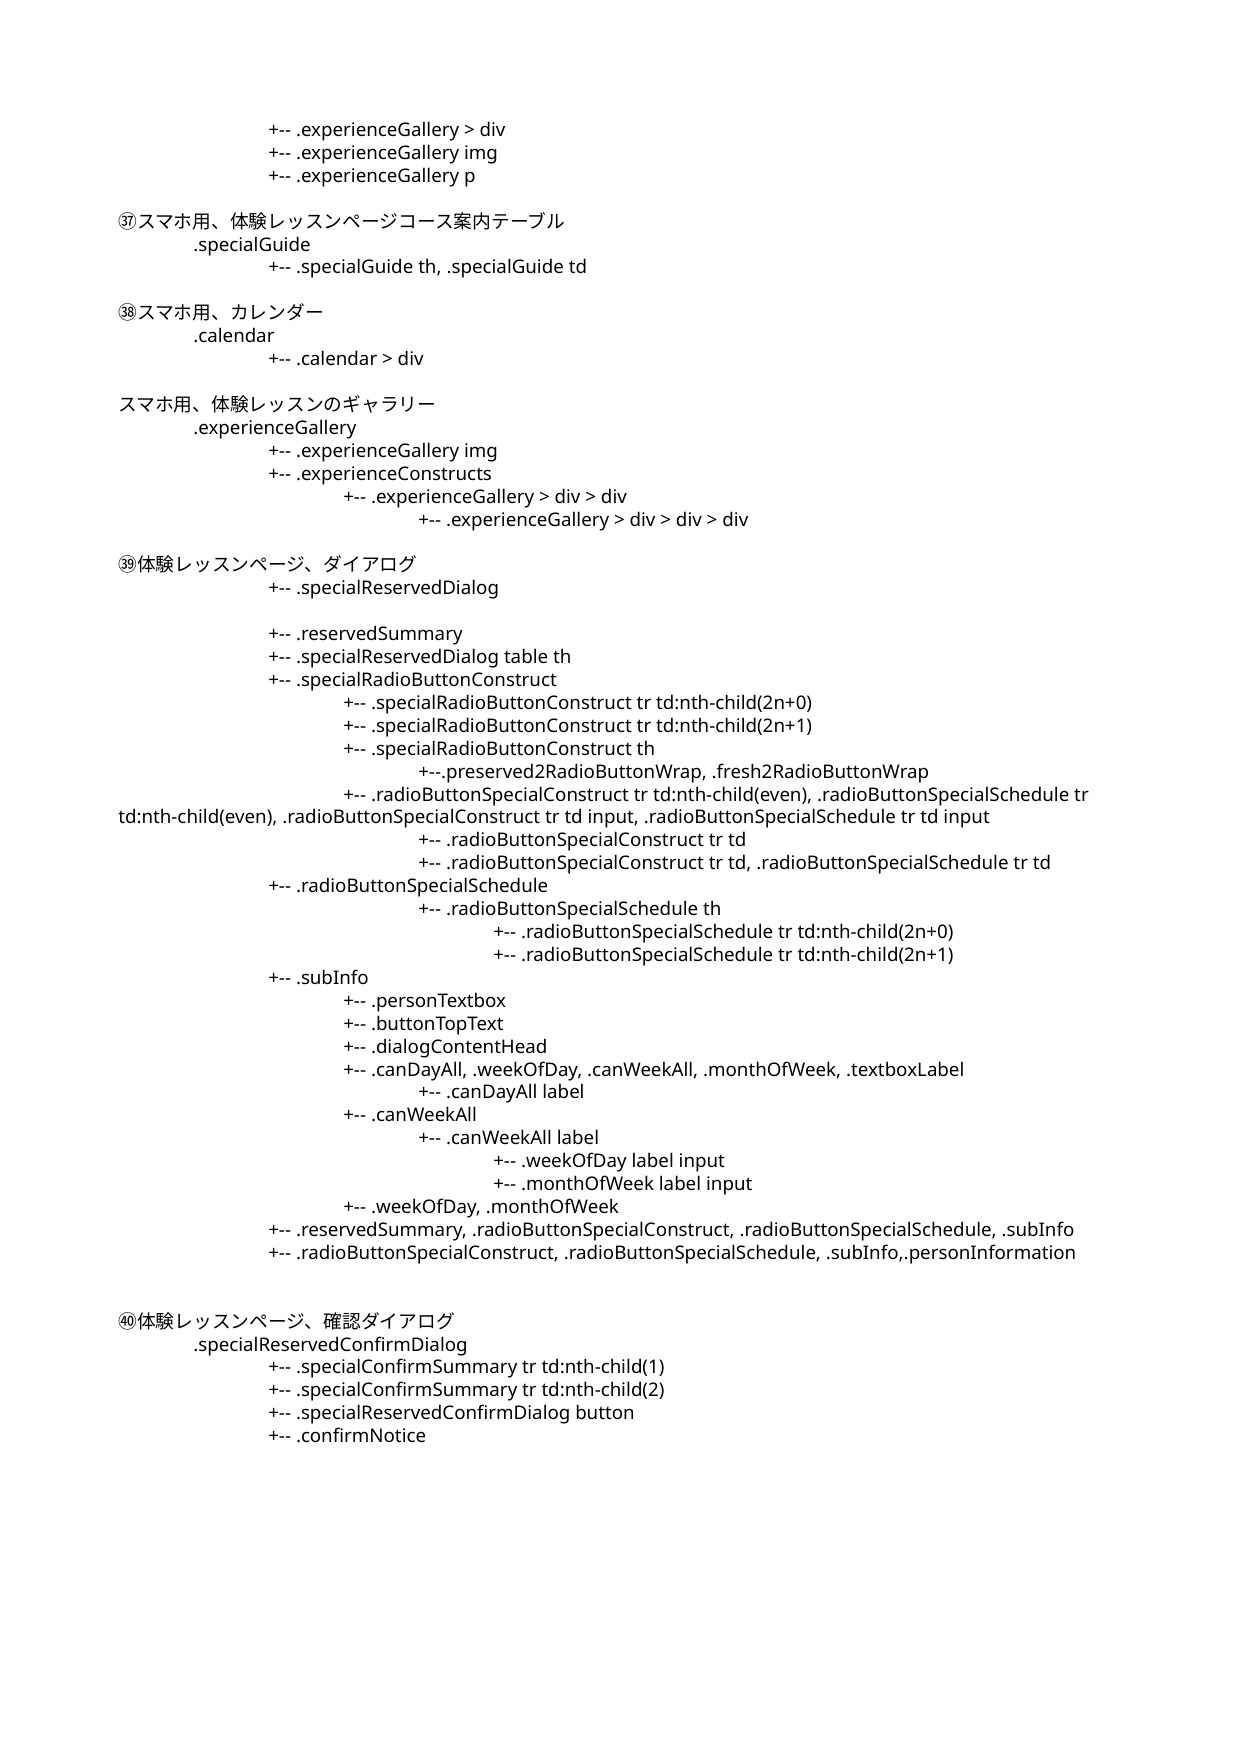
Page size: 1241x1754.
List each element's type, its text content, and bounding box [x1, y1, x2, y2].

text +-- .personTextbox [118, 989, 1122, 1012]
text ㊳スマホ用、カレンダー [118, 301, 1122, 324]
text +-- .canWeekAll [118, 1103, 1122, 1126]
text +-- .radioButtonSpecialConstruct, .radioButtonSpecialSchedule, .subInfo,.personInformation [118, 1241, 1122, 1264]
text ㊵体験レッスンページ、確認ダイアログ [118, 1310, 1122, 1333]
text スマホ用、体験レッスンのギャラリー [118, 393, 1122, 416]
text +--.preserved2RadioButtonWrap, .fresh2RadioButtonWrap [118, 760, 1122, 783]
text +-- .radioButtonSpecialSchedule tr td:nth-child(2n+1) [118, 943, 1122, 966]
text +-- .monthOfWeek label input [118, 1172, 1122, 1195]
text .experienceGallery [118, 416, 1122, 439]
text +-- .experienceGallery p [118, 164, 1122, 187]
text +-- .specialRadioButtonConstruct th [118, 737, 1122, 760]
text +-- .specialConfirmSummary tr td:nth-child(1) [118, 1356, 1122, 1378]
text +-- .specialRadioButtonConstruct tr td:nth-child(2n+1) [118, 714, 1122, 737]
text +-- .experienceGallery > div > div [118, 485, 1122, 508]
text +-- .radioButtonSpecialSchedule th [118, 897, 1122, 920]
text +-- .radioButtonSpecialSchedule tr td:nth-child(2n+0) [118, 920, 1122, 943]
text +-- .specialRadioButtonConstruct tr td:nth-child(2n+0) [118, 691, 1122, 714]
text +-- .radioButtonSpecialConstruct tr td, .radioButtonSpecialSchedule tr td [118, 851, 1122, 874]
text +-- .radioButtonSpecialSchedule [118, 874, 1122, 897]
text +-- .calendar > div [118, 347, 1122, 370]
text +-- .specialGuide th, .specialGuide td [118, 256, 1122, 278]
text +-- .reservedSummary [118, 622, 1122, 645]
text +-- .canDayAll label [118, 1081, 1122, 1103]
text +-- .buttonTopText [118, 1012, 1122, 1035]
text +-- .subInfo [118, 966, 1122, 989]
text +-- .specialReservedDialog [118, 576, 1122, 599]
text .specialGuide [118, 233, 1122, 256]
text +-- .experienceGallery img [118, 439, 1122, 462]
text .specialReservedConfirmDialog [118, 1333, 1122, 1356]
text +-- .experienceGallery > div > div > div [118, 508, 1122, 531]
text +-- .specialReservedConfirmDialog button [118, 1401, 1122, 1424]
text +-- .canDayAll, .weekOfDay, .canWeekAll, .monthOfWeek, .textboxLabel [118, 1058, 1122, 1081]
text +-- .canWeekAll label [118, 1126, 1122, 1149]
text +-- .experienceGallery > div [118, 118, 1122, 141]
text ㊲スマホ用、体験レッスンページコース案内テーブル [118, 210, 1122, 233]
text +-- .reservedSummary, .radioButtonSpecialConstruct, .radioButtonSpecialSchedule, .subInfo [118, 1218, 1122, 1241]
text +-- .dialogContentHead [118, 1035, 1122, 1058]
text .calendar [118, 324, 1122, 347]
text +-- .specialRadioButtonConstruct [118, 668, 1122, 691]
text ㊴体験レッスンページ、ダイアログ [118, 553, 1122, 576]
text +-- .weekOfDay label input [118, 1149, 1122, 1172]
text +-- .specialConfirmSummary tr td:nth-child(2) [118, 1378, 1122, 1401]
text +-- .experienceGallery img [118, 141, 1122, 164]
text +-- .experienceConstructs [118, 462, 1122, 485]
text +-- .weekOfDay, .monthOfWeek [118, 1195, 1122, 1218]
text +-- .specialReservedDialog table th [118, 645, 1122, 668]
text +-- .confirmNotice [118, 1424, 1122, 1447]
text +-- .radioButtonSpecialConstruct tr td [118, 828, 1122, 851]
text +-- .radioButtonSpecialConstruct tr td:nth-child(even), .radioButtonSpecialSchedule tr td:nth-child(even), .radioButtonSpecialConstruct tr td input, .radioButtonSpecialSchedule tr td input [118, 783, 1122, 828]
